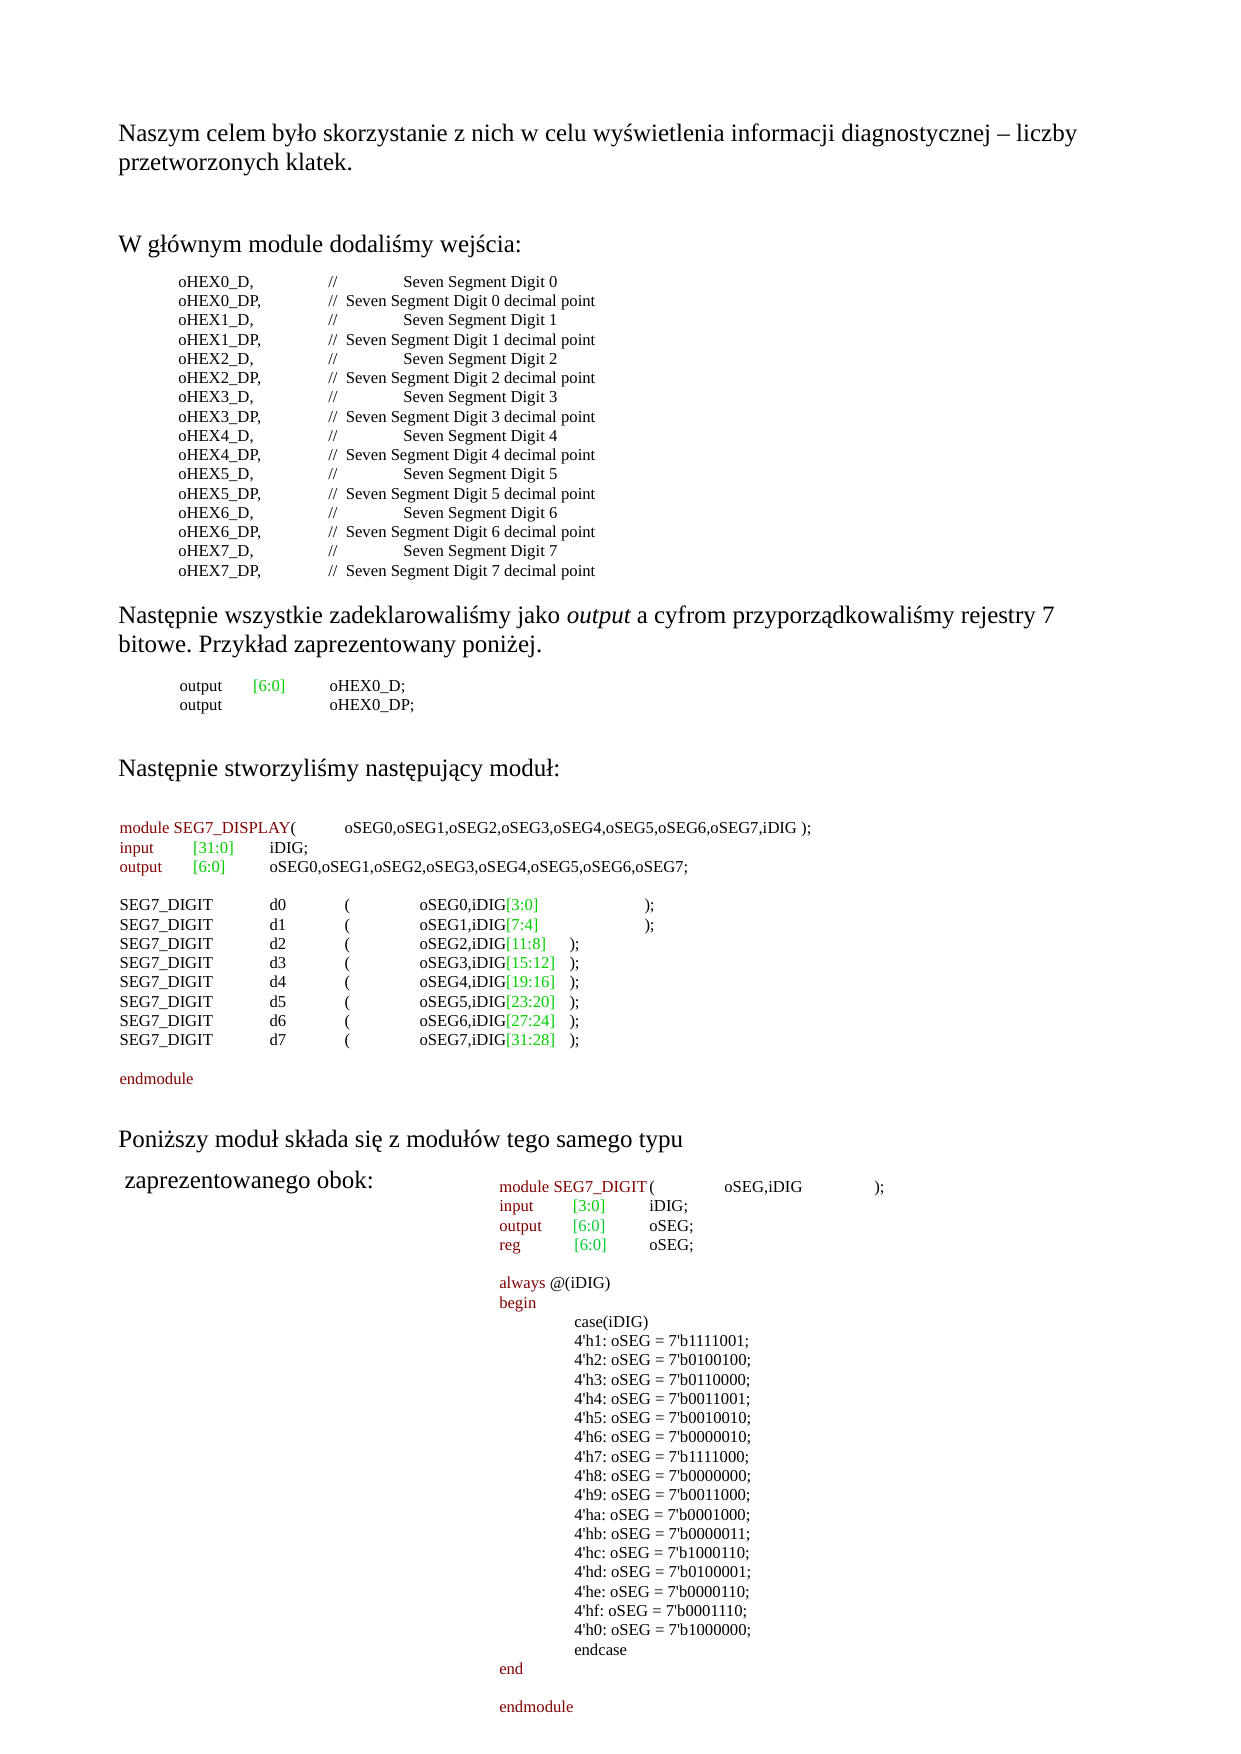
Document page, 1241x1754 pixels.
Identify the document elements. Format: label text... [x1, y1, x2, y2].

text Następnie wszystkie zadeklarowaliśmy jako output a cyfrom przyporządkowaliśmy rejestry 7 bitowe. Przykład zaprezentowany poniżej. [118, 601, 1122, 658]
text Naszym celem było skorzystanie z nich w celu wyświetlenia informacji diagnostycznej – liczby przetworzonych klatek. [118, 118, 1122, 176]
text Następnie stworzyliśmy następujący moduł: [118, 753, 1122, 782]
text zaprezentowanego obok: [118, 1166, 1122, 1194]
text W głównym module dodaliśmy wejścia: [118, 229, 1122, 258]
text Poniższy moduł składa się z modułów tego samego typu [118, 1124, 1122, 1153]
